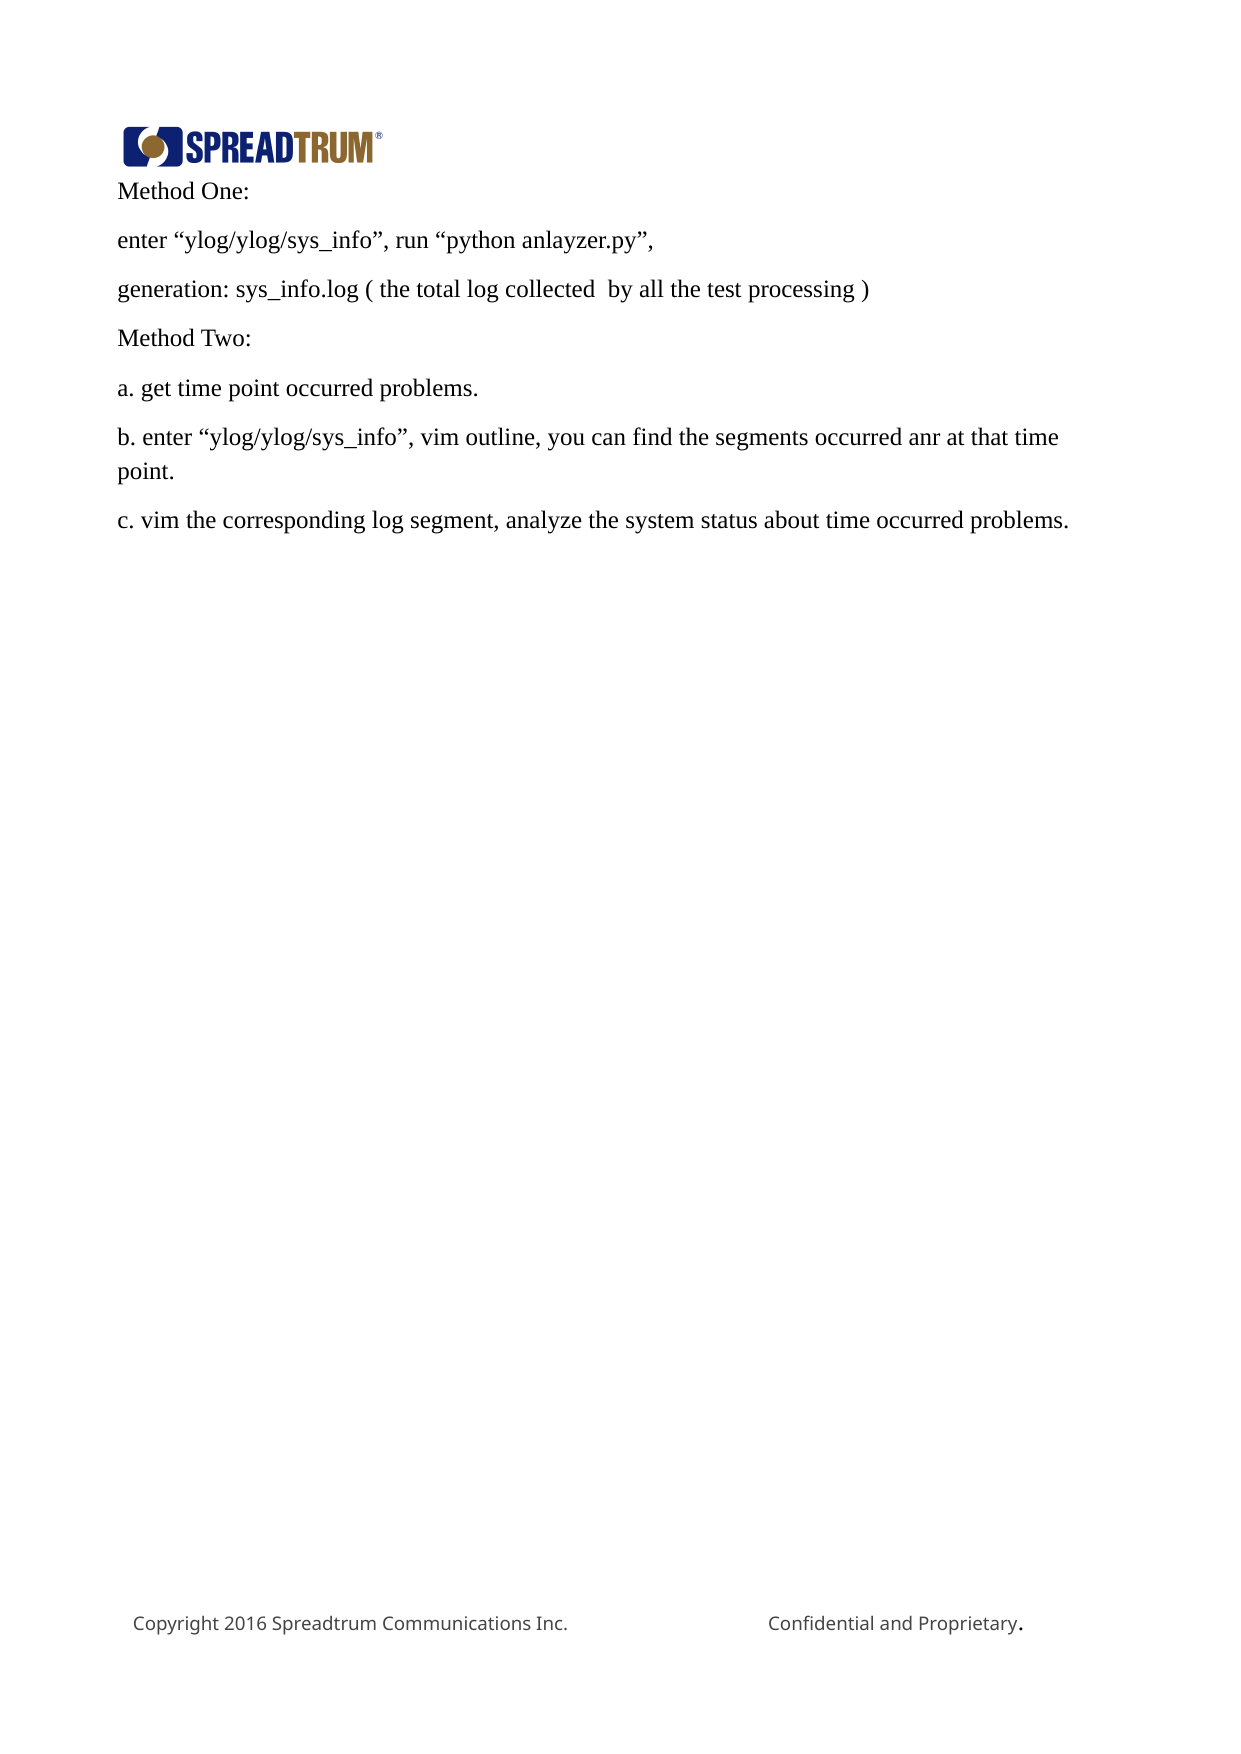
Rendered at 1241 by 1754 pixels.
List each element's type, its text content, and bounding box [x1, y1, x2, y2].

list Method One: [80, 176, 1122, 205]
list b. enter “ylog/ylog/sys_info”, vim outline, you can find the segments occurred anr at that time point. [80, 422, 1122, 485]
list generation: sys_info.log ( the total log collected by all the test processing ) [80, 274, 1122, 303]
list a. get time point occurred problems. [80, 373, 1122, 401]
list enter “ylog/ylog/sys_info”, run “python anlayzer.py”, [80, 225, 1122, 254]
list c. vim the corresponding log segment, analyze the system status about time occurred problems. [80, 505, 1122, 534]
picture [120, 123, 386, 168]
list Method Two: [80, 323, 1122, 352]
